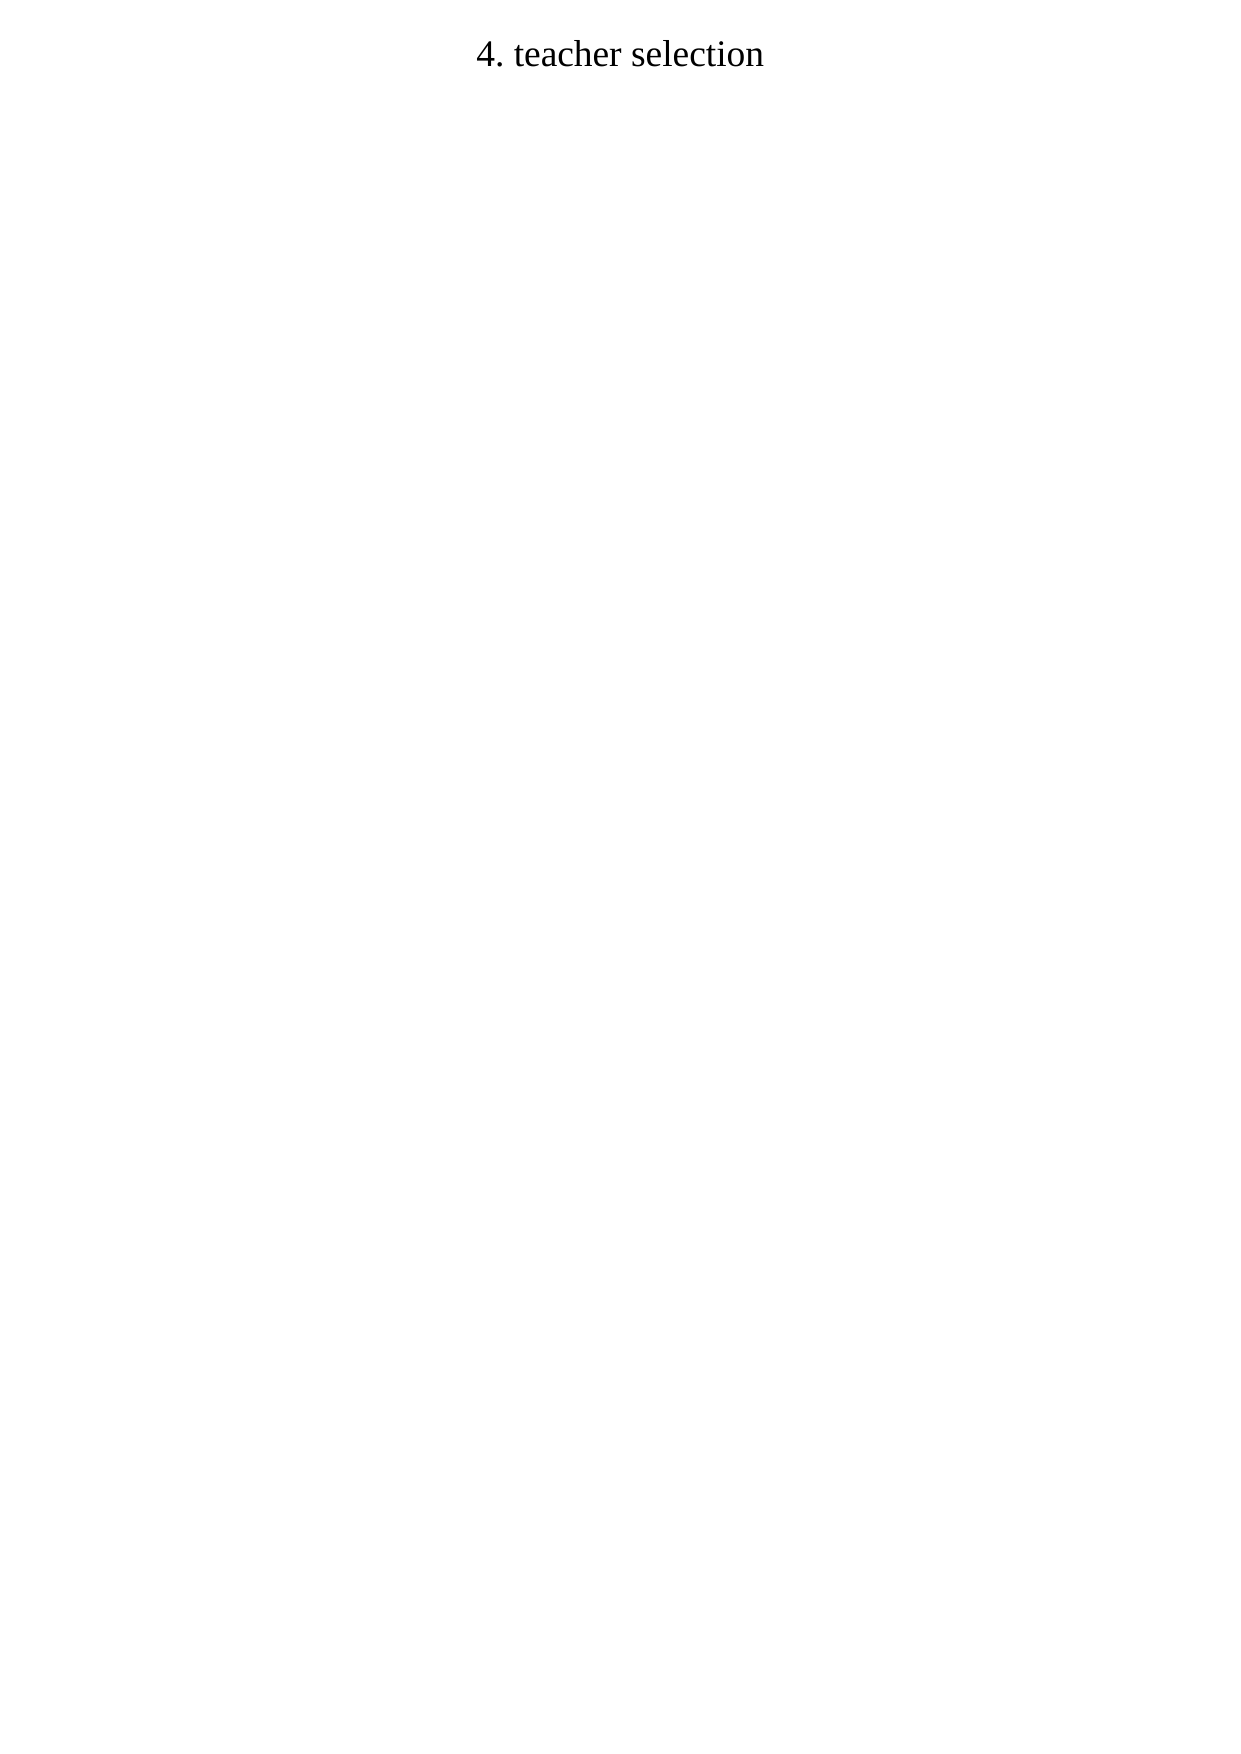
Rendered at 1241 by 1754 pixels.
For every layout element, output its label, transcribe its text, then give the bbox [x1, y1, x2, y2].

text 4. teacher selection [118, 31, 1122, 74]
